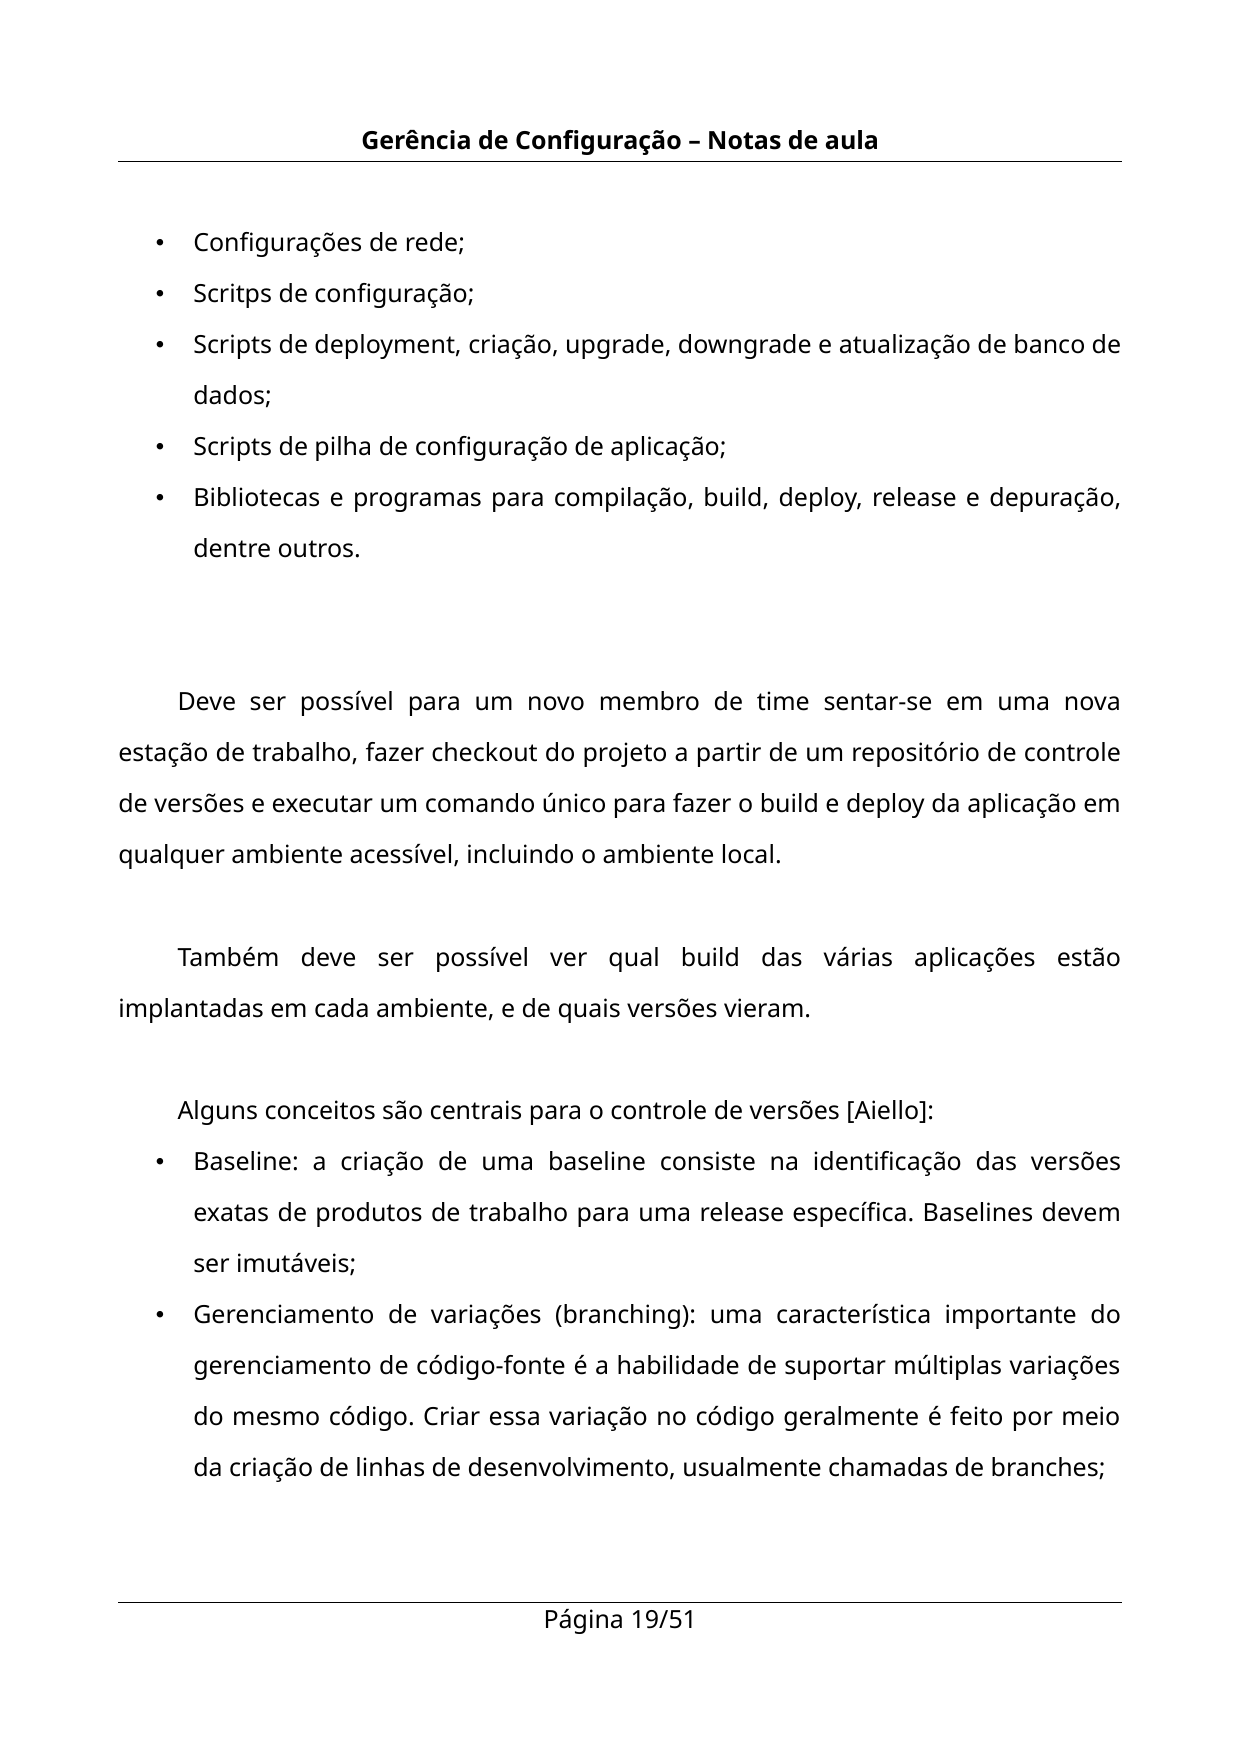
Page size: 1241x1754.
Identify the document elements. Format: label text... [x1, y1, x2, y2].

list Bibliotecas e programas para compilação, build, deploy, release e depuração, dentre outros. [156, 480, 1122, 565]
text Alguns conceitos são centrais para o controle de versões [Aiello]: [118, 1092, 1122, 1126]
list Scripts de deployment, criação, upgrade, downgrade e atualização de banco de dados; [156, 327, 1122, 412]
list Scritps de configuração; [156, 276, 1122, 310]
text Deve ser possível para um novo membro de time sentar-se em uma nova estação de trabalho, fazer checkout do projeto a partir de um repositório de controle de versões e executar um comando único para fazer o build e deploy da aplicação em qualquer ambiente acessível, incluindo o ambiente local. [118, 684, 1122, 871]
list Scripts de pilha de configuração de aplicação; [156, 429, 1122, 463]
list Baseline: a criação de uma baseline consiste na identificação das versões exatas de produtos de trabalho para uma release específica. Baselines devem ser imutáveis; [156, 1143, 1122, 1279]
text Também deve ser possível ver qual build das várias aplicações estão implantadas em cada ambiente, e de quais versões vieram. [118, 939, 1122, 1024]
list Gerenciamento de variações (branching): uma característica importante do gerenciamento de código-fonte é a habilidade de suportar múltiplas variações do mesmo código. Criar essa variação no código geralmente é feito por meio da criação de linhas de desenvolvimento, usualmente chamadas de branches; [156, 1296, 1122, 1484]
list Configurações de rede; [156, 224, 1122, 259]
